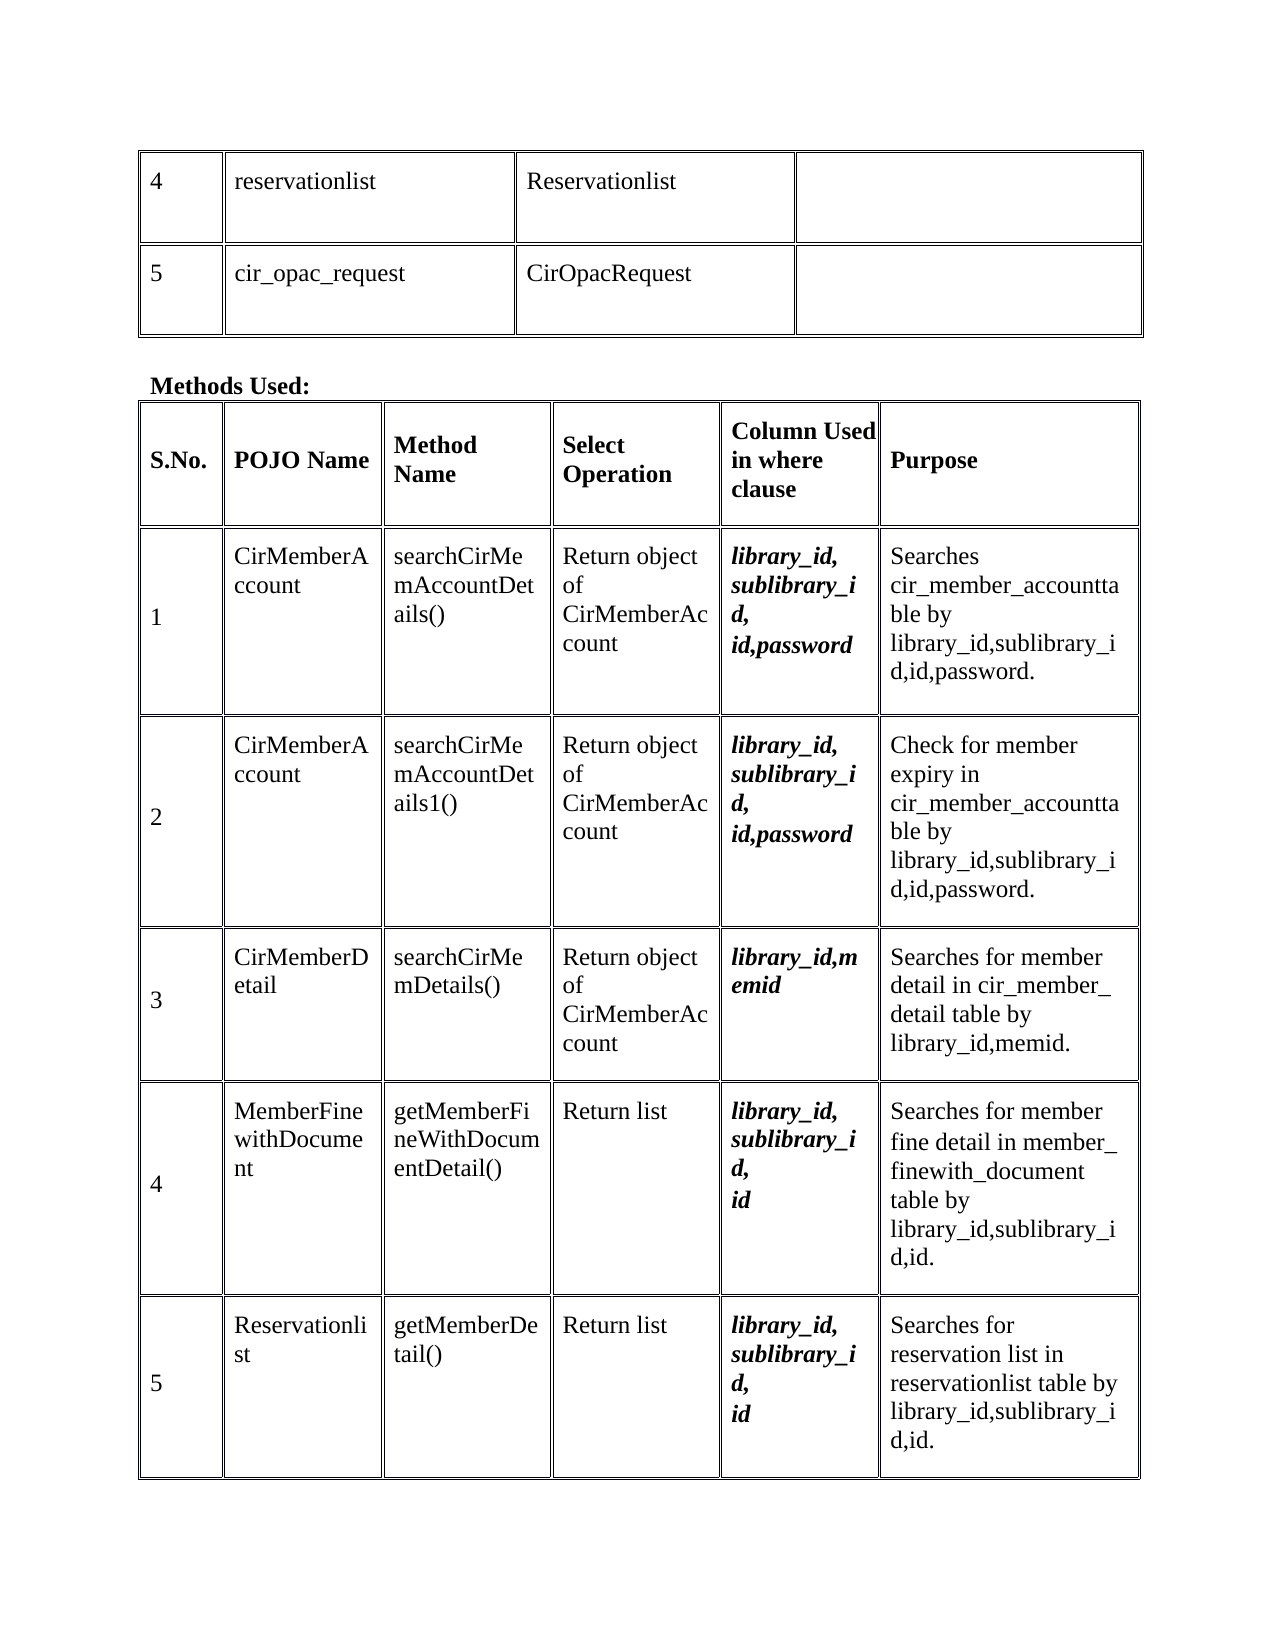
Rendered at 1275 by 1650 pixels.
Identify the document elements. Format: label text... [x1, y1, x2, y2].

table_cell Return list [554, 1083, 719, 1294]
table_header Method Name [385, 403, 550, 525]
table_cell CirMemberDetail [225, 929, 381, 1079]
table_cell getMemberFineWithDocumentDetail() [385, 1083, 550, 1294]
table_cell library_id, sublibrary_id, id [722, 1083, 878, 1294]
table_cell 2 [141, 717, 222, 926]
table_cell Return object of CirMemberAccount [554, 717, 719, 926]
table_cell searchCirMemAccountDetails1() [385, 717, 550, 926]
table_header Purpose [881, 403, 1138, 525]
table_cell Searches for member detail in cir_member_ detail table by library_id,memid. [881, 929, 1138, 1079]
table_header Column Used in where clause [722, 403, 878, 525]
table_cell 1 [141, 529, 222, 714]
table_cell [797, 153, 1141, 242]
table_header S.No. [141, 403, 222, 525]
table_cell library_id,memid [722, 929, 878, 1079]
table_cell Searches cir_member_accounttable by library_id,sublibrary_id,id,password. [881, 529, 1138, 714]
table_cell CirMemberAccount [225, 529, 381, 714]
table_header Select Operation [554, 403, 719, 525]
table_cell CirMemberAccount [225, 717, 381, 926]
table_cell Searches for reservation list in reservationlist table by library_id,sublibrary_id,id. [881, 1297, 1138, 1477]
table_cell 5 [141, 246, 222, 334]
text Methods Used: [150, 371, 1125, 400]
table_cell reservationlist [226, 153, 514, 242]
table_cell [797, 246, 1141, 334]
table_cell 4 [141, 1083, 222, 1294]
table_cell Return object of CirMemberAccount [554, 529, 719, 714]
table_cell library_id, sublibrary_id, id [722, 1297, 878, 1477]
table_cell library_id, sublibrary_id, id,password [722, 717, 878, 926]
table_cell Return object of CirMemberAccount [554, 929, 719, 1079]
table_cell searchCirMemDetails() [385, 929, 550, 1079]
table_cell 5 [141, 1297, 222, 1477]
table_cell Reservationlist [517, 153, 794, 242]
table_cell Check for member expiry in cir_member_accounttable by library_id,sublibrary_id,id,password. [881, 717, 1138, 926]
table_cell Searches for member fine detail in member_ finewith_document table by library_id,sublibrary_id,id. [881, 1083, 1138, 1294]
table_cell MemberFinewithDocument [225, 1083, 381, 1294]
table_cell cir_opac_request [226, 246, 514, 334]
table_cell searchCirMemAccountDetails() [385, 529, 550, 714]
table_cell CirOpacRequest [517, 246, 794, 334]
table_cell 4 [141, 153, 222, 242]
table_cell 3 [141, 929, 222, 1079]
table_header POJO Name [225, 403, 381, 525]
table_cell getMemberDetail() [385, 1297, 550, 1477]
table_cell library_id, sublibrary_id, id,password [722, 529, 878, 714]
table_cell Return list [554, 1297, 719, 1477]
table_cell Reservationlist [225, 1297, 381, 1477]
